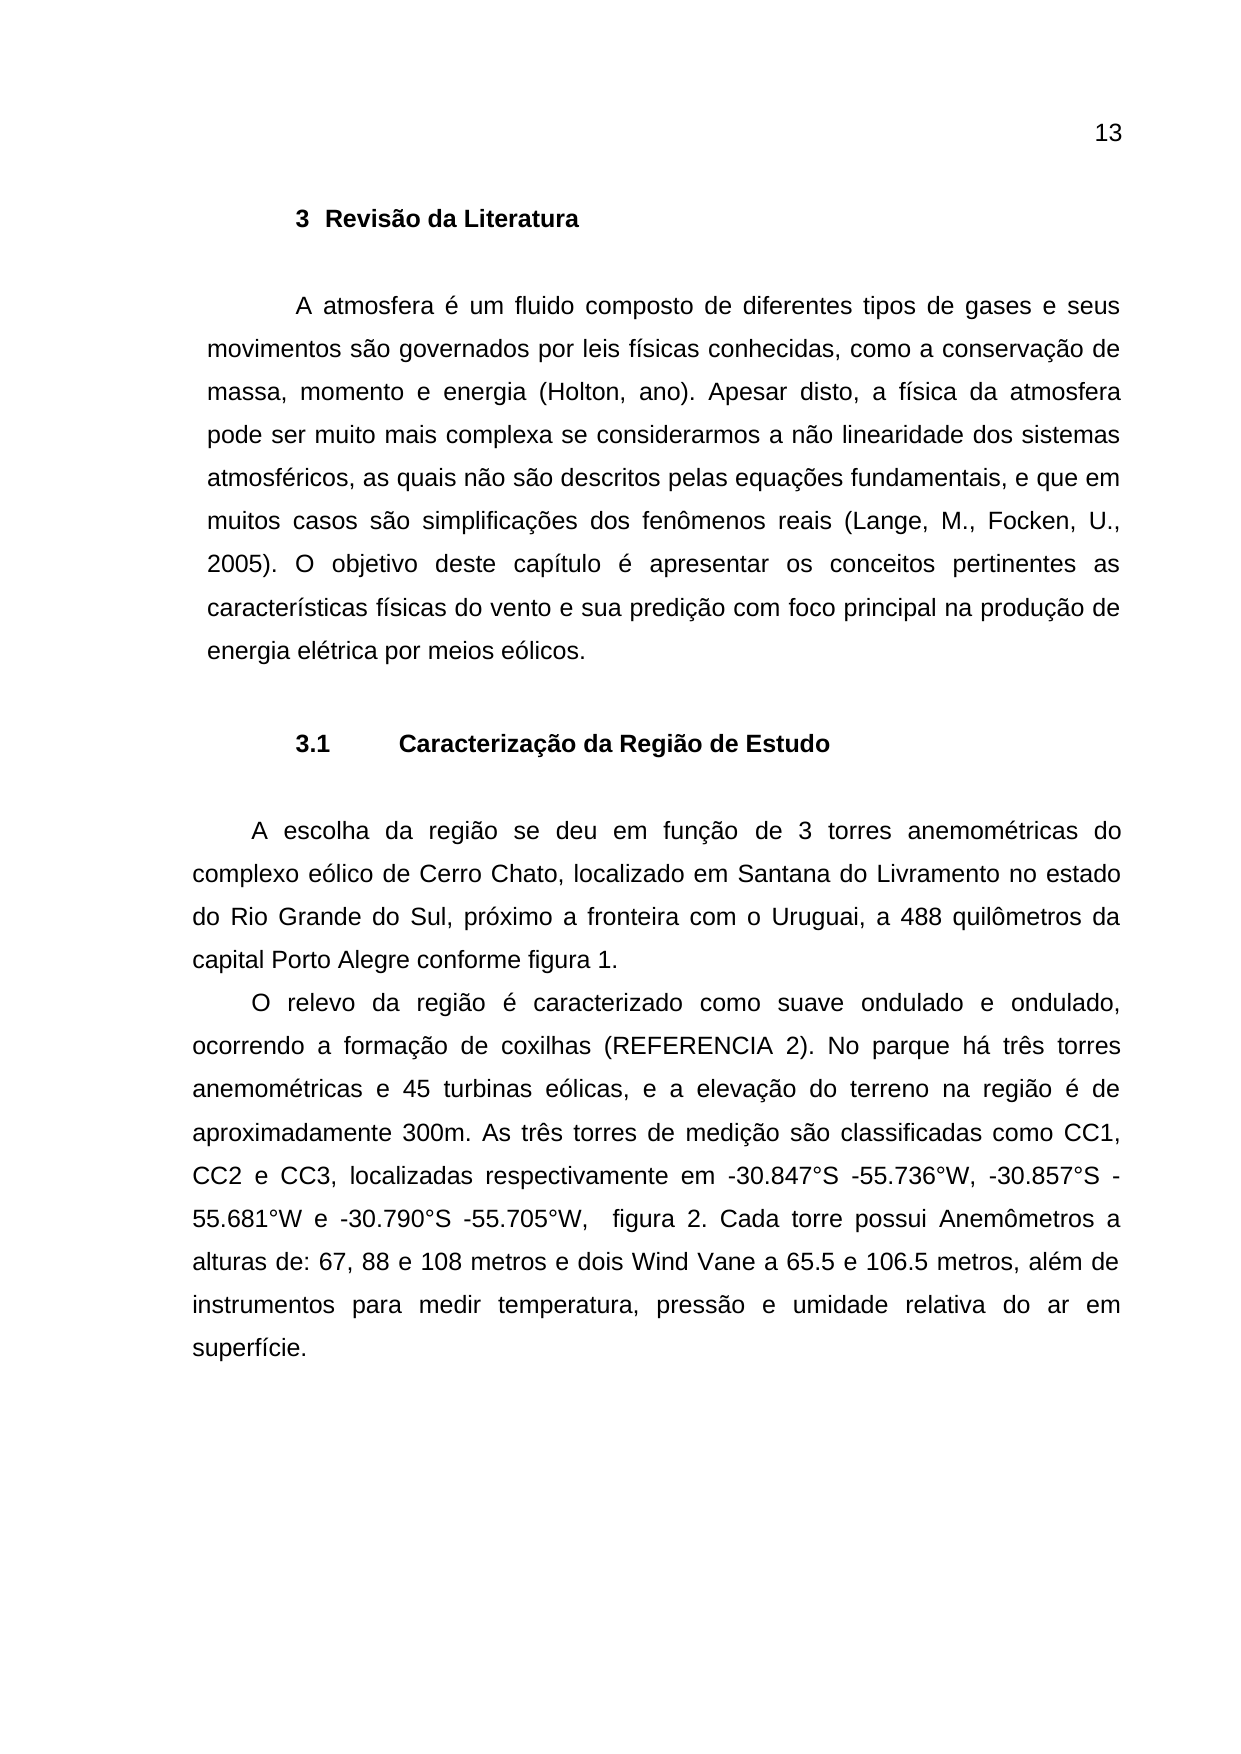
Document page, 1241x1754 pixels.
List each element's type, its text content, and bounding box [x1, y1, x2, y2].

subtitle Revisão da Literatura [207, 204, 1122, 233]
text A atmosfera é um fluido composto de diferentes tipos de gases e seus movimentos são governados por leis físicas conhecidas, como a conservação de massa, momento e energia (Holton, ano). Apesar disto, a física da atmosfera pode ser muito mais complexa se considerarmos a não linearidade dos sistemas atmosféricos, as quais não são descritos pelas equações fundamentais, e que em muitos casos são simplificações dos fenômenos reais (Lange, M., Focken, U., 2005). O objetivo deste capítulo é apresentar os conceitos pertinentes as características físicas do vento e sua predição com foco principal na produção de energia elétrica por meios eólicos. [207, 291, 1122, 664]
text O relevo da região é caracterizado como suave ondulado e ondulado, ocorrendo a formação de coxilhas (REFERENCIA 2). No parque há três torres anemométricas e 45 turbinas eólicas, e a elevação do terreno na região é de aproximadamente 300m. As três torres de medição são classificadas como CC1, CC2 e CC3, localizadas respectivamente em -30.847°S -55.736°W, -30.857°S -55.681°W e -30.790°S -55.705°W, figura 2. Cada torre possui Anemômetros a alturas de: 67, 88 e 108 metros e dois Wind Vane a 65.5 e 106.5 metros, além de instrumentos para medir temperatura, pressão e umidade relativa do ar em superfície. [177, 988, 1122, 1362]
text A escolha da região se deu em função de 3 torres anemométricas do complexo eólico de Cerro Chato, localizado em Santana do Livramento no estado do Rio Grande do Sul, próximo a fronteira com o Uruguai, a 488 quilômetros da capital Porto Alegre conforme figura 1. [177, 816, 1122, 974]
subtitle Caracterização da Região de Estudo [207, 729, 1122, 758]
